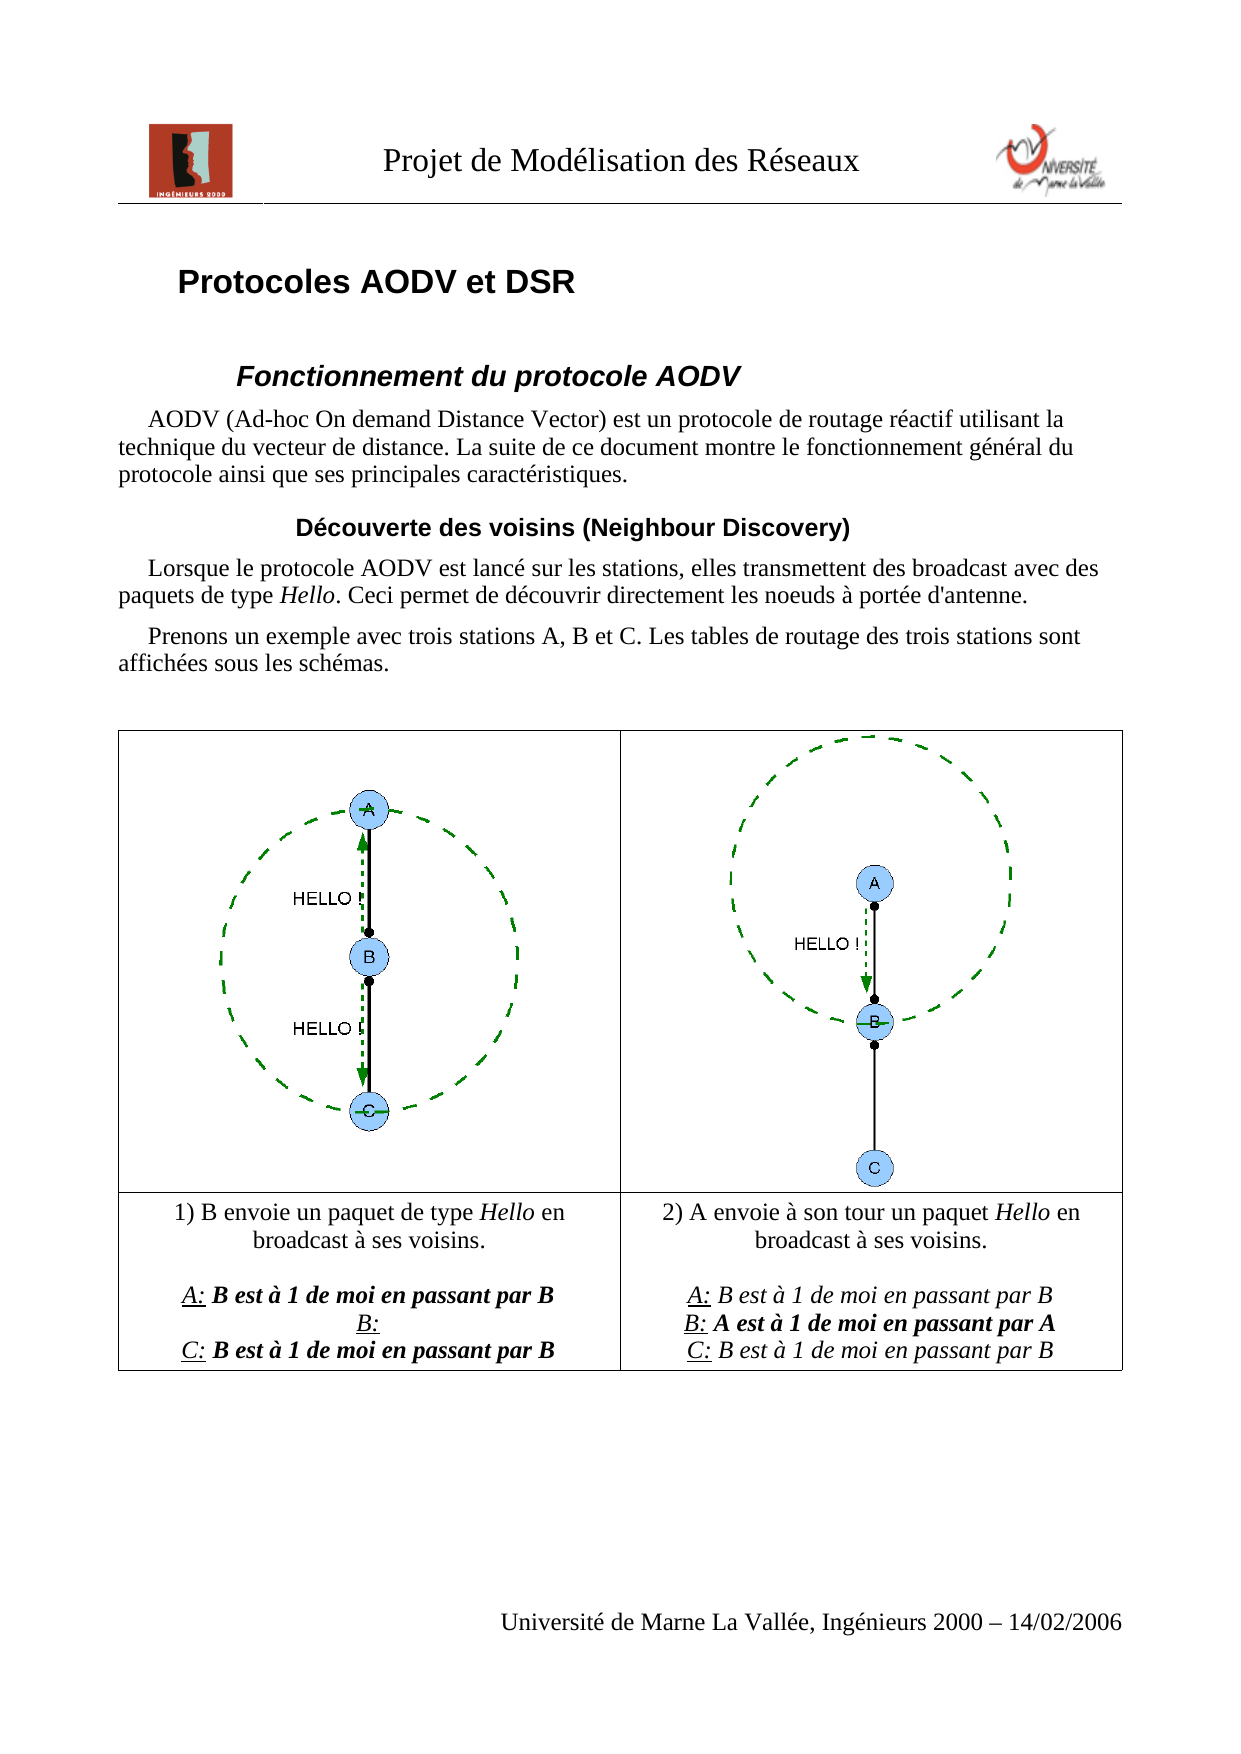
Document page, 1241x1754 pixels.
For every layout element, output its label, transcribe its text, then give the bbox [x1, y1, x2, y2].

table_cell 2) A envoie à son tour un paquet Hello en broadcast à ses voisins. A: B est à 1 de moi en passant par B B: A est à 1 de moi en passant par A C: B est à 1 de moi en passant par B [621, 1193, 1122, 1370]
picture [219, 790, 520, 1132]
subtitle Fonctionnement du protocole AODV [236, 360, 1122, 393]
subtitle Protocoles AODV et DSR [177, 264, 1122, 301]
text AODV (Ad-hoc On demand Distance Vector) est un protocole de routage réactif utilisant la technique du vecteur de distance. La suite de ce document montre le fonctionnement général du protocole ainsi que ses principales caractéristiques. [118, 405, 1122, 488]
text Prenons un exemple avec trois stations A, B et C. Les tables de routage des trois stations sont affichées sous les schémas. [118, 622, 1122, 677]
table_cell 1) B envoie un paquet de type Hello en broadcast à ses voisins. A: B est à 1 de moi en passant par B B: C: B est à 1 de moi en passant par B [119, 1193, 620, 1370]
subtitle Découverte des voisins (Neighbour Discovery) [295, 513, 1122, 541]
table_header [621, 731, 1122, 1192]
picture [995, 124, 1106, 197]
text Lorsque le protocole AODV est lancé sur les stations, elles transmettent des broadcast avec des paquets de type Hello. Ceci permet de découvrir directement les noeuds à portée d'antenne. [118, 554, 1122, 609]
picture [729, 735, 1013, 1187]
table_header [119, 731, 620, 1192]
picture [148, 123, 233, 198]
